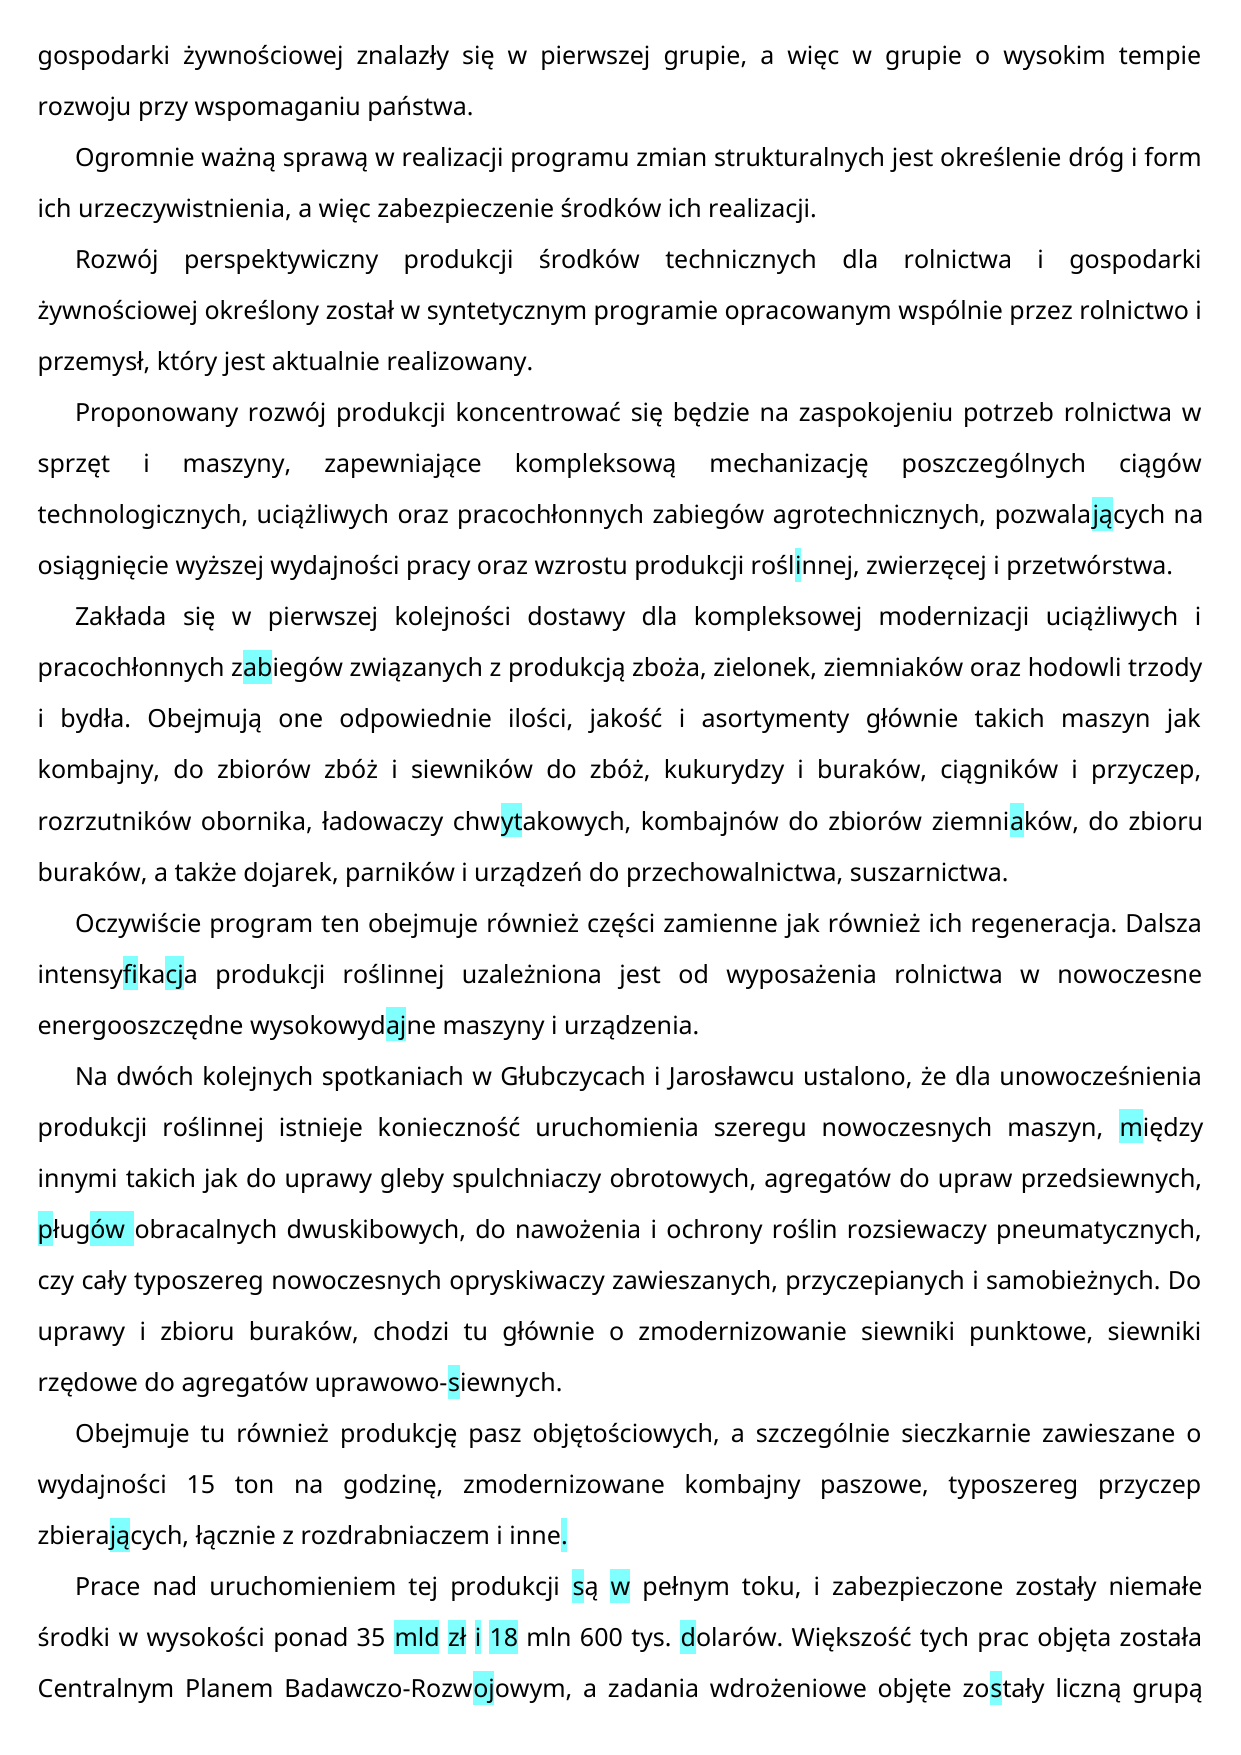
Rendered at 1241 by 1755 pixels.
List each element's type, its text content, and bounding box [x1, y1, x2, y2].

text Na dwóch kolejnych spotkaniach w Głubczycach i Jarosławcu ustalono, że dla unowocześnienia produkcji roślinnej istnieje konieczność uruchomienia szeregu nowoczesnych maszyn, między innymi takich jak do uprawy gleby spulchniaczy obrotowych, agregatów do upraw przedsiewnych, pługów obracalnych dwuskibowych, do nawożenia i ochrony roślin rozsiewaczy pneumatycznych, czy cały typoszereg nowoczesnych opryskiwaczy zawieszanych, przyczepianych i samobieżnych. Do uprawy i zbioru buraków, chodzi tu głównie o zmodernizowanie siewniki punktowe, siewniki rzędowe do agregatów uprawowo-siewnych. [37, 1058, 1203, 1399]
text Prace nad uruchomieniem tej produkcji są w pełnym toku, i zabezpieczone zostały niemałe środki w wysokości ponad 35 mld zł i 18 mln 600 tys. dolarów. Większość tych prac objęta została Centralnym Planem Badawczo-Rozwojowym, a zadania wdrożeniowe objęte zostały liczną grupą [37, 1569, 1203, 1705]
text Obejmuje tu również produkcję pasz objętościowych, a szczególnie sieczkarnie zawieszane o wydajności 15 ton na godzinę, zmodernizowane kombajny paszowe, typoszereg przyczep zbierających, łącznie z rozdrabniaczem i inne. [37, 1416, 1203, 1552]
text Ogromnie ważną sprawą w realizacji programu zmian strukturalnych jest określenie dróg i form ich urzeczywistnienia, a więc zabezpieczenie środków ich realizacji. [37, 139, 1203, 225]
text Zakłada się w pierwszej kolejności dostawy dla kompleksowej modernizacji uciążliwych i pracochłonnych zabiegów związanych z produkcją zboża, zielonek, ziemniaków oraz hodowli trzody i bydła. Obejmują one odpowiednie ilości, jakość i asortymenty głównie takich maszyn jak kombajny, do zbiorów zbóż i siewników do zbóż, kukurydzy i buraków, ciągników i przyczep, rozrzutników obornika, ładowaczy chwytakowych, kombajnów do zbiorów ziemniaków, do zbioru buraków, a także dojarek, parników i urządzeń do przechowalnictwa, suszarnictwa. [37, 599, 1203, 888]
text Rozwój perspektywiczny produkcji środków technicznych dla rolnictwa i gospodarki żywnościowej określony został w syntetycznym programie opracowanym wspólnie przez rolnictwo i przemysł, który jest aktualnie realizowany. [37, 242, 1203, 378]
text Oczywiście program ten obejmuje również części zamienne jak również ich regeneracja. Dalsza intensyfikacja produkcji roślinnej uzależniona jest od wyposażenia rolnictwa w nowoczesne energooszczędne wysokowydajne maszyny i urządzenia. [37, 905, 1203, 1041]
text gospodarki żywnościowej znalazły się w pierwszej grupie, a więc w grupie o wysokim tempie rozwoju przy wspomaganiu państwa. [37, 37, 1203, 123]
text Proponowany rozwój produkcji koncentrować się będzie na zaspokojeniu potrzeb rolnictwa w sprzęt i maszyny, zapewniające kompleksową mechanizację poszczególnych ciągów technologicznych, uciążliwych oraz pracochłonnych zabiegów agrotechnicznych, pozwalających na osiągnięcie wyższej wydajności pracy oraz wzrostu produkcji roślinnej, zwierzęcej i przetwórstwa. [37, 395, 1203, 582]
